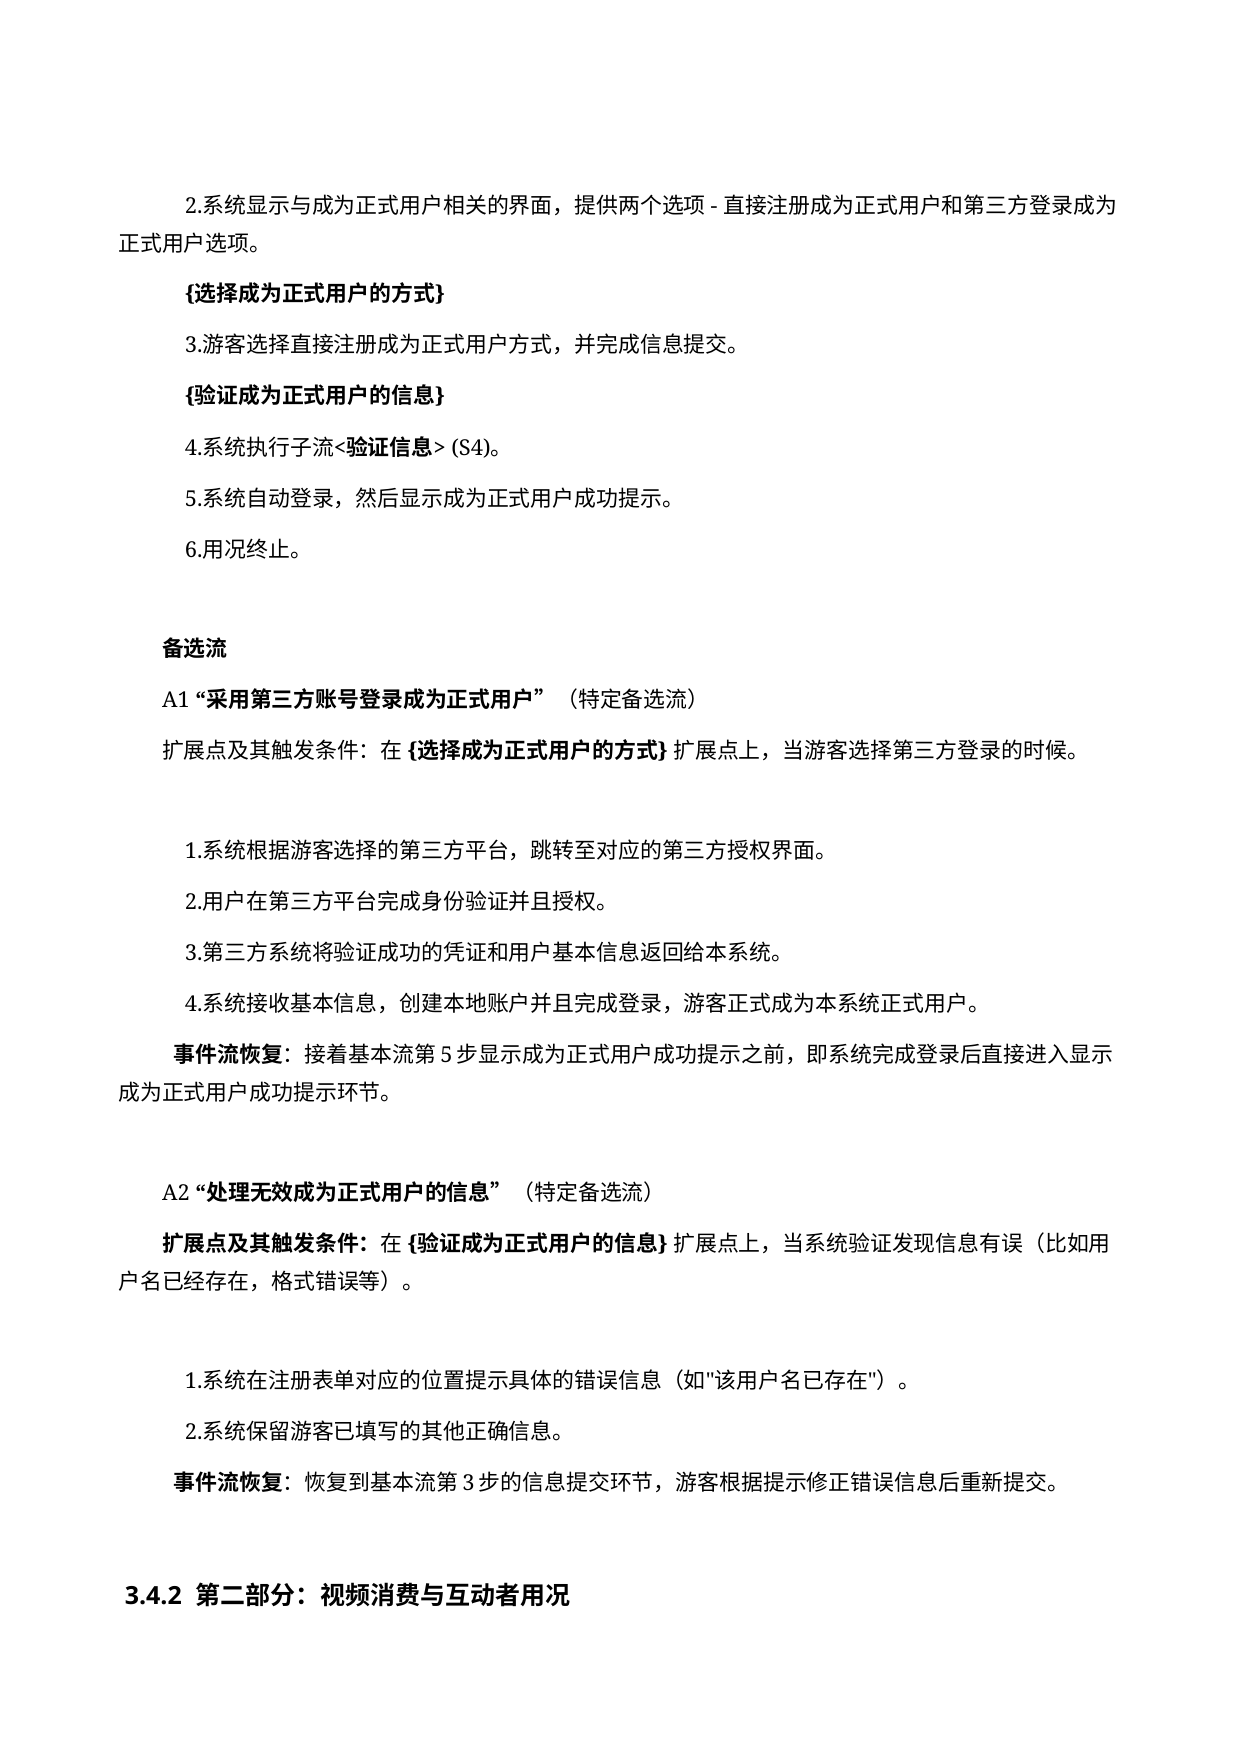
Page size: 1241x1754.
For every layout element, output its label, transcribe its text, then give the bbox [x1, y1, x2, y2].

text 备选流 [118, 631, 1122, 663]
text 1.系统根据游客选择的第三方平台，跳转至对应的第三方授权界面。 [118, 833, 1122, 865]
text 6.用况终止。 [118, 532, 1122, 563]
text 3.游客选择直接注册成为正式用户方式，并完成信息提交。 [118, 327, 1122, 359]
text 2.系统显示与成为正式用户相关的界面，提供两个选项 - 直接注册成为正式用户和第三方登录成为正式用户选项。 [118, 188, 1122, 257]
text 4.系统接收基本信息，创建本地账户并且完成登录，游客正式成为本系统正式用户。 [118, 986, 1122, 1018]
text 5.系统自动登录，然后显示成为正式用户成功提示。 [118, 481, 1122, 512]
subtitle 第二部分：视频消费与互动者用况 [118, 1575, 1122, 1612]
text A2 “处理无效成为正式用户的信息”（特定备选流） [118, 1174, 1122, 1206]
text 3.第三方系统将验证成功的凭证和用户基本信息返回给本系统。 [118, 935, 1122, 967]
text 2.系统保留游客已填写的其他正确信息。 [118, 1414, 1122, 1446]
text {验证成为正式用户的信息} [118, 378, 1122, 410]
text {选择成为正式用户的方式} [118, 276, 1122, 308]
text 4.系统执行子流<验证信息> (S4)。 [118, 429, 1122, 461]
text 扩展点及其触发条件：在 {选择成为正式用户的方式} 扩展点上，当游客选择第三方登录的时候。 [118, 733, 1122, 765]
text 事件流恢复：恢复到基本流第3步的信息提交环节，游客根据提示修正错误信息后重新提交。 [118, 1465, 1122, 1497]
text 事件流恢复：接着基本流第5步显示成为正式用户成功提示之前，即系统完成登录后直接进入显示成为正式用户成功提示环节。 [118, 1037, 1122, 1107]
text A1 “采用第三方账号登录成为正式用户”（特定备选流） [118, 682, 1122, 714]
text 2.用户在第三方平台完成身份验证并且授权。 [118, 884, 1122, 916]
text 扩展点及其触发条件：在 {验证成为正式用户的信息} 扩展点上，当系统验证发现信息有误（比如用户名已经存在，格式错误等）。 [118, 1226, 1122, 1295]
text 1.系统在注册表单对应的位置提示具体的错误信息（如"该用户名已存在"）。 [118, 1363, 1122, 1395]
